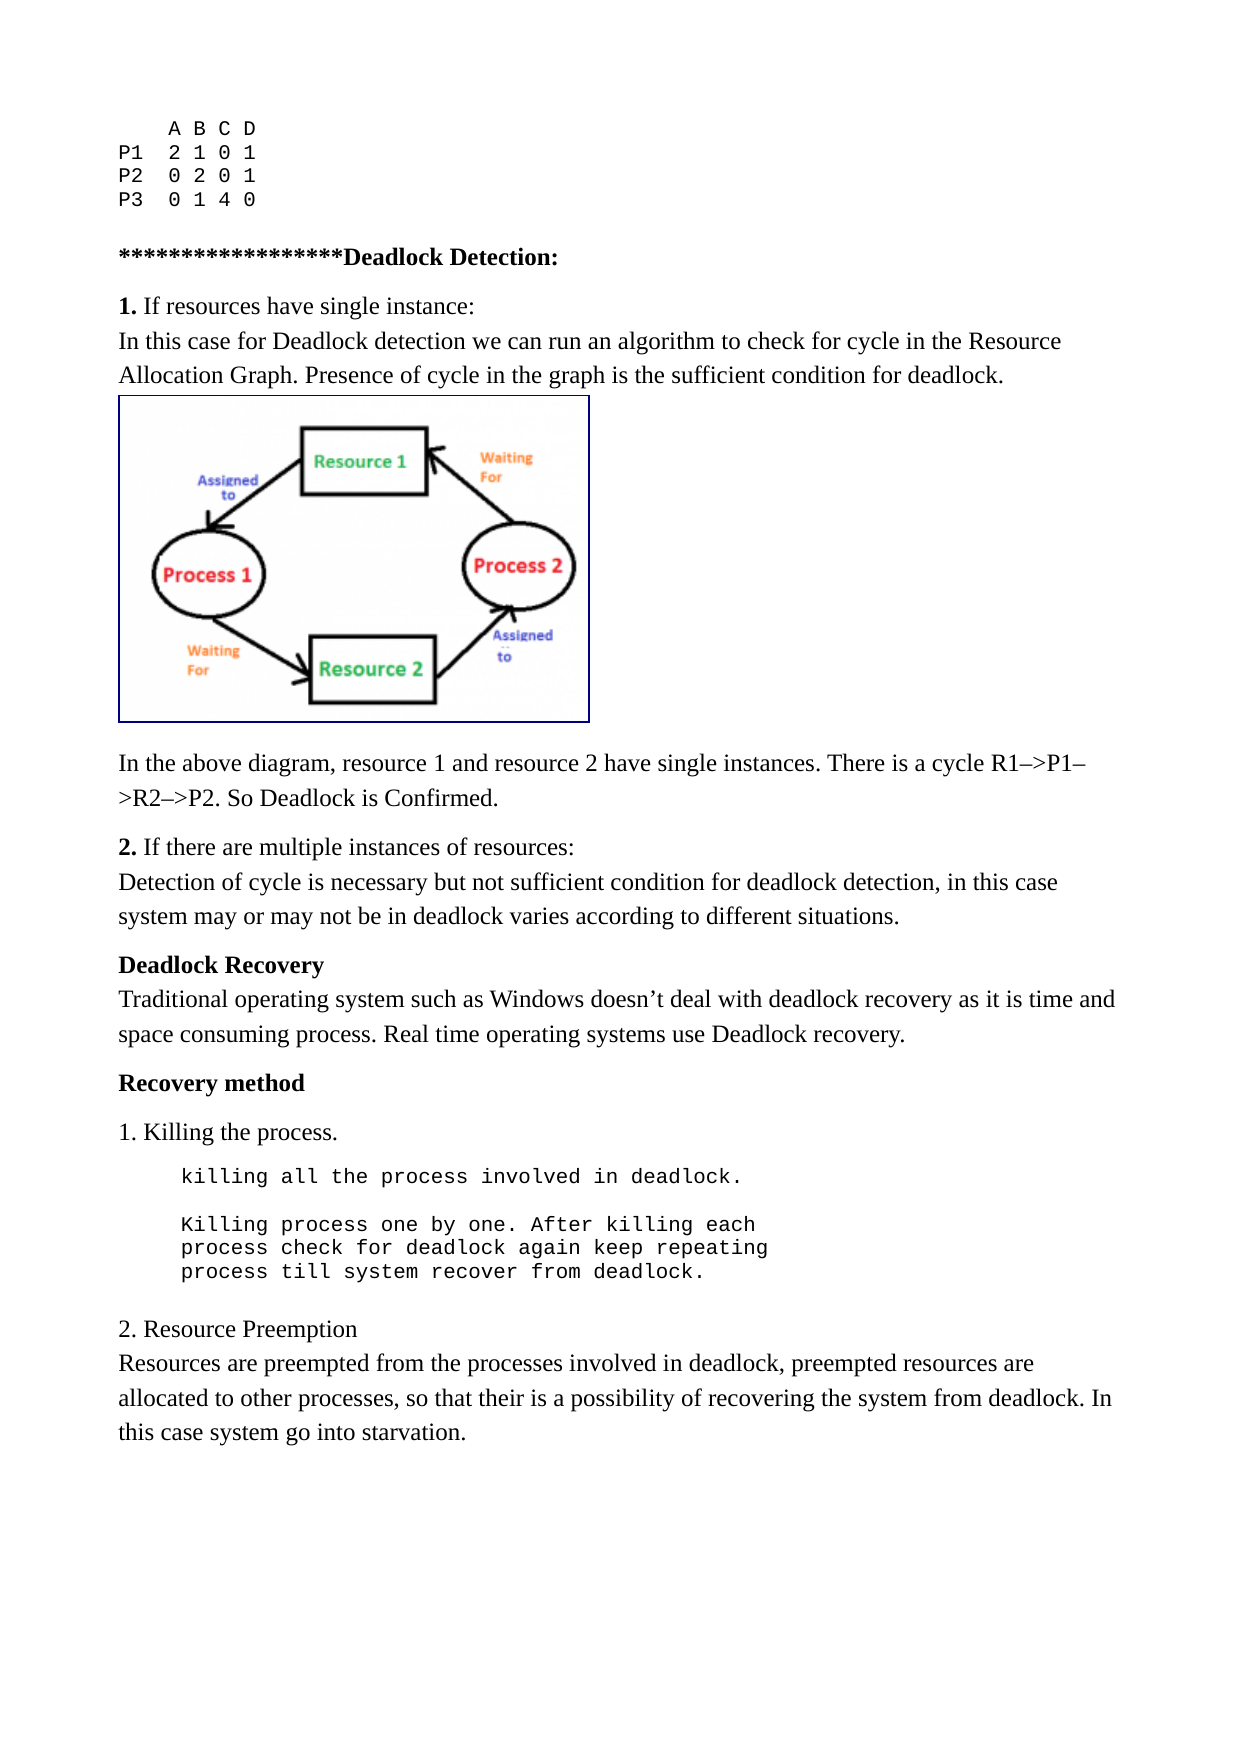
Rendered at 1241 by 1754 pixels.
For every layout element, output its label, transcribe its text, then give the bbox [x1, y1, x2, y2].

text killing all the process involved in deadlock. [118, 1166, 1122, 1190]
text P3 0 1 4 0 [118, 189, 1122, 213]
text Recovery method [118, 1068, 1122, 1097]
text process till system recover from deadlock. [118, 1261, 1122, 1284]
text P1 2 1 0 1 [118, 142, 1122, 165]
text process check for deadlock again keep repeating [118, 1237, 1122, 1261]
text P2 0 2 0 1 [118, 165, 1122, 189]
text A B C D [118, 118, 1122, 142]
text In the above diagram, resource 1 and resource 2 have single instances. There is a cycle R1–>P1–>R2–>P2. So Deadlock is Confirmed. [118, 748, 1122, 812]
text Deadlock Recovery Traditional operating system such as Windows doesn’t deal with deadlock recovery as it is time and space consuming process. Real time operating systems use Deadlock recovery. [118, 950, 1122, 1048]
text ******************Deadlock Detection: [118, 242, 1122, 271]
text 2. If there are multiple instances of resources: Detection of cycle is necessary but not sufficient condition for deadlock detection, in this case system may or may not be in deadlock varies according to different situations. [118, 832, 1122, 930]
picture [120, 396, 588, 721]
text 2. Resource Preemption Resources are preempted from the processes involved in deadlock, preempted resources are allocated to other processes, so that their is a possibility of recovering the system from deadlock. In this case system go into starvation. [118, 1314, 1122, 1446]
text 1. If resources have single instance: In this case for Deadlock detection we can run an algorithm to check for cycle in the Resource Allocation Graph. Presence of cycle in the graph is the sufficient condition for deadlock. [118, 291, 1122, 728]
text 1. Killing the process. [118, 1117, 1122, 1146]
text Killing process one by one. After killing each [118, 1213, 1122, 1237]
